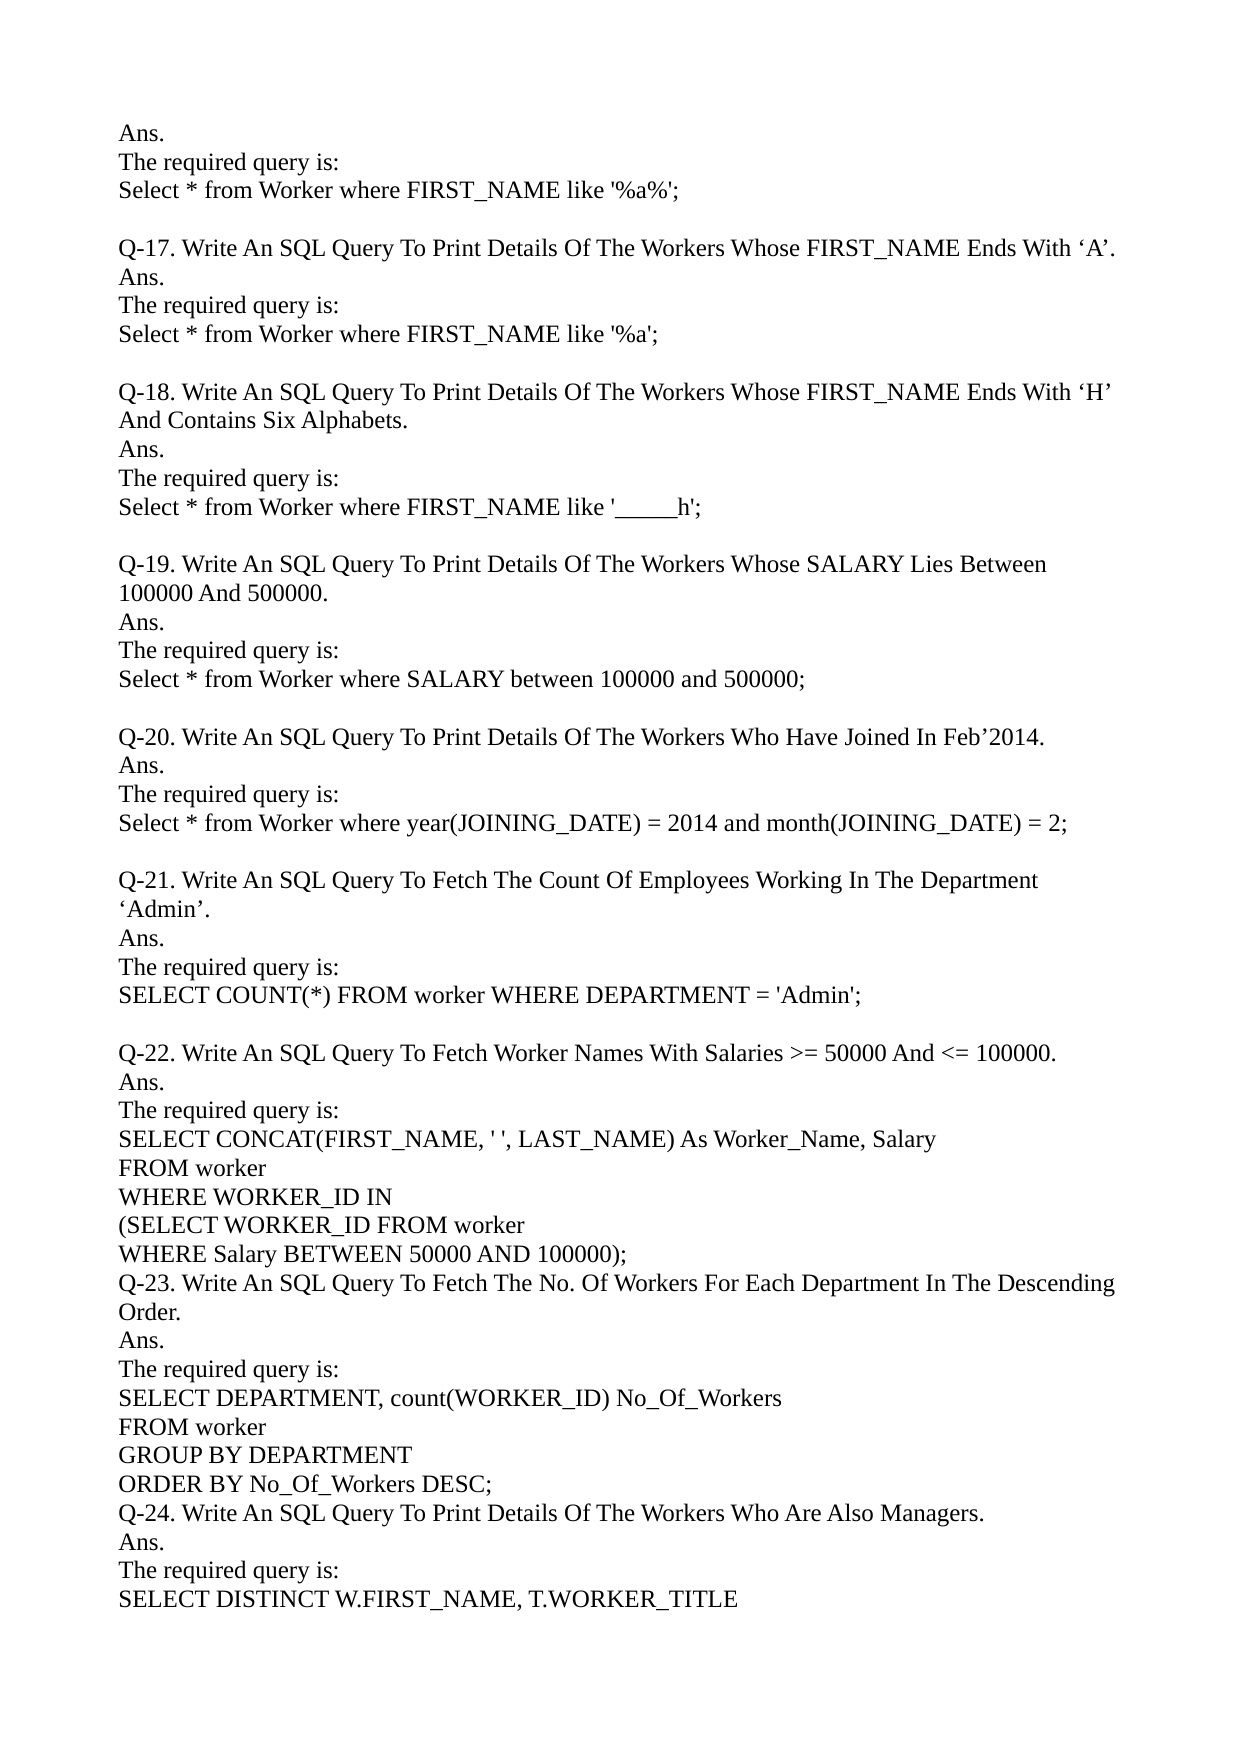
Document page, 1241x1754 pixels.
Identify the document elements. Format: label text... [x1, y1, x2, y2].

text The required query is: [118, 952, 1122, 981]
text The required query is: [118, 291, 1122, 319]
text SELECT CONCAT(FIRST_NAME, ' ', LAST_NAME) As Worker_Name, Salary [118, 1124, 1122, 1153]
text Ans. [118, 262, 1122, 291]
text SELECT COUNT(*) FROM worker WHERE DEPARTMENT = 'Admin'; [118, 981, 1122, 1009]
text GROUP BY DEPARTMENT [118, 1441, 1122, 1469]
text Ans. [118, 751, 1122, 779]
text (SELECT WORKER_ID FROM worker [118, 1211, 1122, 1239]
text Ans. [118, 1067, 1122, 1096]
text Select * from Worker where FIRST_NAME like '%a%'; [118, 176, 1122, 204]
text FROM worker [118, 1153, 1122, 1182]
text Q-19. Write An SQL Query To Print Details Of The Workers Whose SALARY Lies Between 100000 And 500000. [118, 549, 1122, 607]
text The required query is: [118, 636, 1122, 664]
text WHERE WORKER_ID IN [118, 1182, 1122, 1211]
text Ans. [118, 434, 1122, 463]
text Q-24. Write An SQL Query To Print Details Of The Workers Who Are Also Managers. [118, 1498, 1122, 1527]
text Q-17. Write An SQL Query To Print Details Of The Workers Whose FIRST_NAME Ends With ‘A’. [118, 233, 1122, 262]
text The required query is: [118, 1556, 1122, 1584]
text Ans. [118, 118, 1122, 147]
text Ans. [118, 607, 1122, 636]
text Select * from Worker where FIRST_NAME like '%a'; [118, 319, 1122, 348]
text Q-21. Write An SQL Query To Fetch The Count Of Employees Working In The Department ‘Admin’. [118, 866, 1122, 923]
text Q-20. Write An SQL Query To Print Details Of The Workers Who Have Joined In Feb’2014. [118, 722, 1122, 751]
text Ans. [118, 923, 1122, 952]
text Select * from Worker where year(JOINING_DATE) = 2014 and month(JOINING_DATE) = 2; [118, 808, 1122, 837]
text Select * from Worker where SALARY between 100000 and 500000; [118, 664, 1122, 693]
text The required query is: [118, 1096, 1122, 1124]
text Q-22. Write An SQL Query To Fetch Worker Names With Salaries >= 50000 And <= 100000. [118, 1038, 1122, 1067]
text FROM worker [118, 1412, 1122, 1441]
text Q-23. Write An SQL Query To Fetch The No. Of Workers For Each Department In The Descending Order. [118, 1268, 1122, 1326]
text The required query is: [118, 463, 1122, 492]
text Ans. [118, 1326, 1122, 1354]
text The required query is: [118, 1354, 1122, 1383]
text WHERE Salary BETWEEN 50000 AND 100000); [118, 1239, 1122, 1268]
text SELECT DEPARTMENT, count(WORKER_ID) No_Of_Workers [118, 1383, 1122, 1412]
text Select * from Worker where FIRST_NAME like '_____h'; [118, 492, 1122, 521]
text Ans. [118, 1527, 1122, 1556]
text The required query is: [118, 779, 1122, 808]
text SELECT DISTINCT W.FIRST_NAME, T.WORKER_TITLE [118, 1584, 1122, 1613]
text Q-18. Write An SQL Query To Print Details Of The Workers Whose FIRST_NAME Ends With ‘H’ And Contains Six Alphabets. [118, 377, 1122, 434]
text The required query is: [118, 147, 1122, 176]
text ORDER BY No_Of_Workers DESC; [118, 1469, 1122, 1498]
